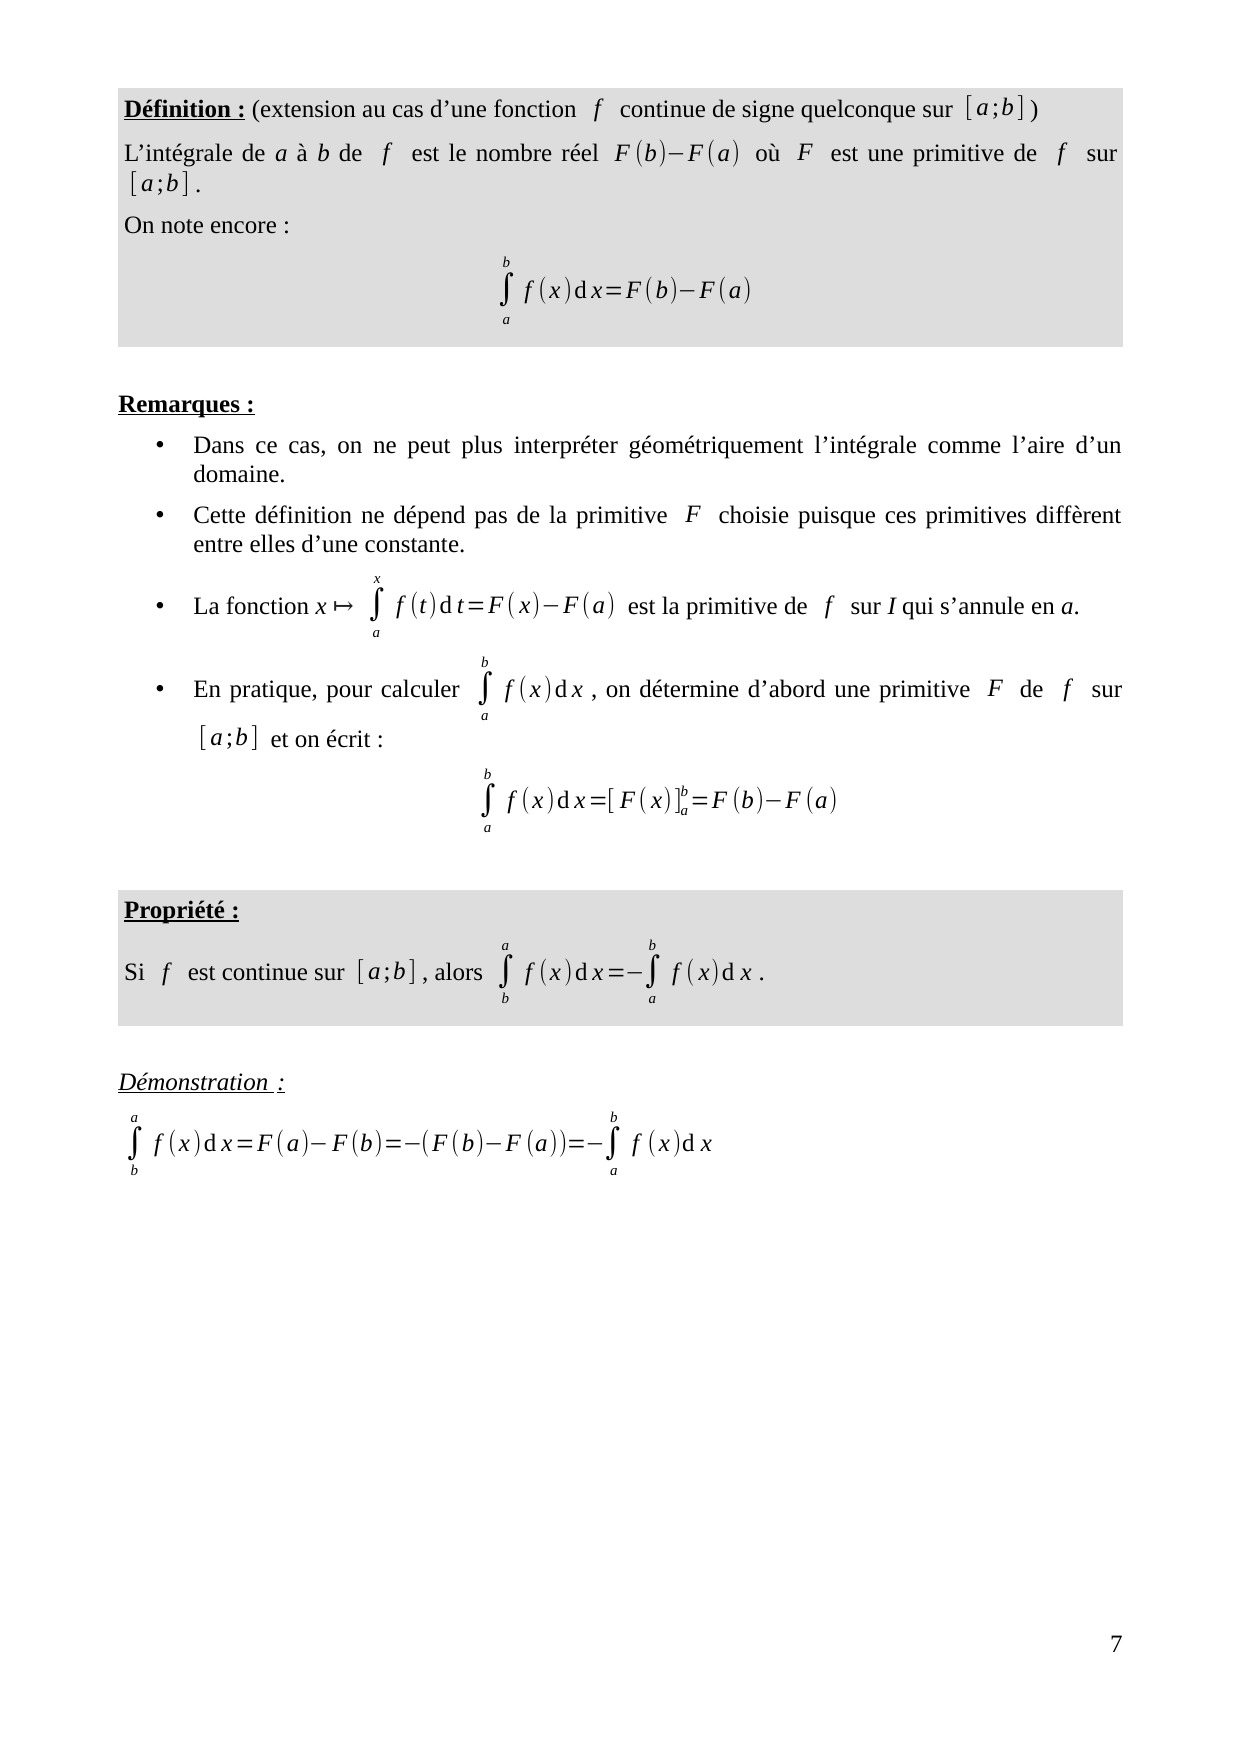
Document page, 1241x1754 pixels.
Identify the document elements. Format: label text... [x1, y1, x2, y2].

table_header Définition : (extension au cas d’une fonction continue de signe quelconque sur ) L’intégrale de a à b de est le nombre réel où est une primitive de sur . On note encore : [118, 88, 1123, 347]
list La fonction x ↦ est la primitive de sur I qui s’annule en a. [156, 570, 1122, 641]
text Démonstration : [118, 1067, 1122, 1096]
text Remarques : [118, 389, 1122, 417]
table_header Propriété : Si est continue sur , alors . [118, 890, 1123, 1026]
list Dans ce cas, on ne peut plus interpréter géométriquement l’intégrale comme l’aire d’un domaine. [156, 430, 1122, 487]
list En pratique, pour calculer , on détermine d’abord une primitive de sur et on écrit : [156, 653, 1122, 753]
list Cette définition ne dépend pas de la primitive choisie puisque ces primitives diffèrent entre elles d’une constante. [156, 500, 1122, 557]
